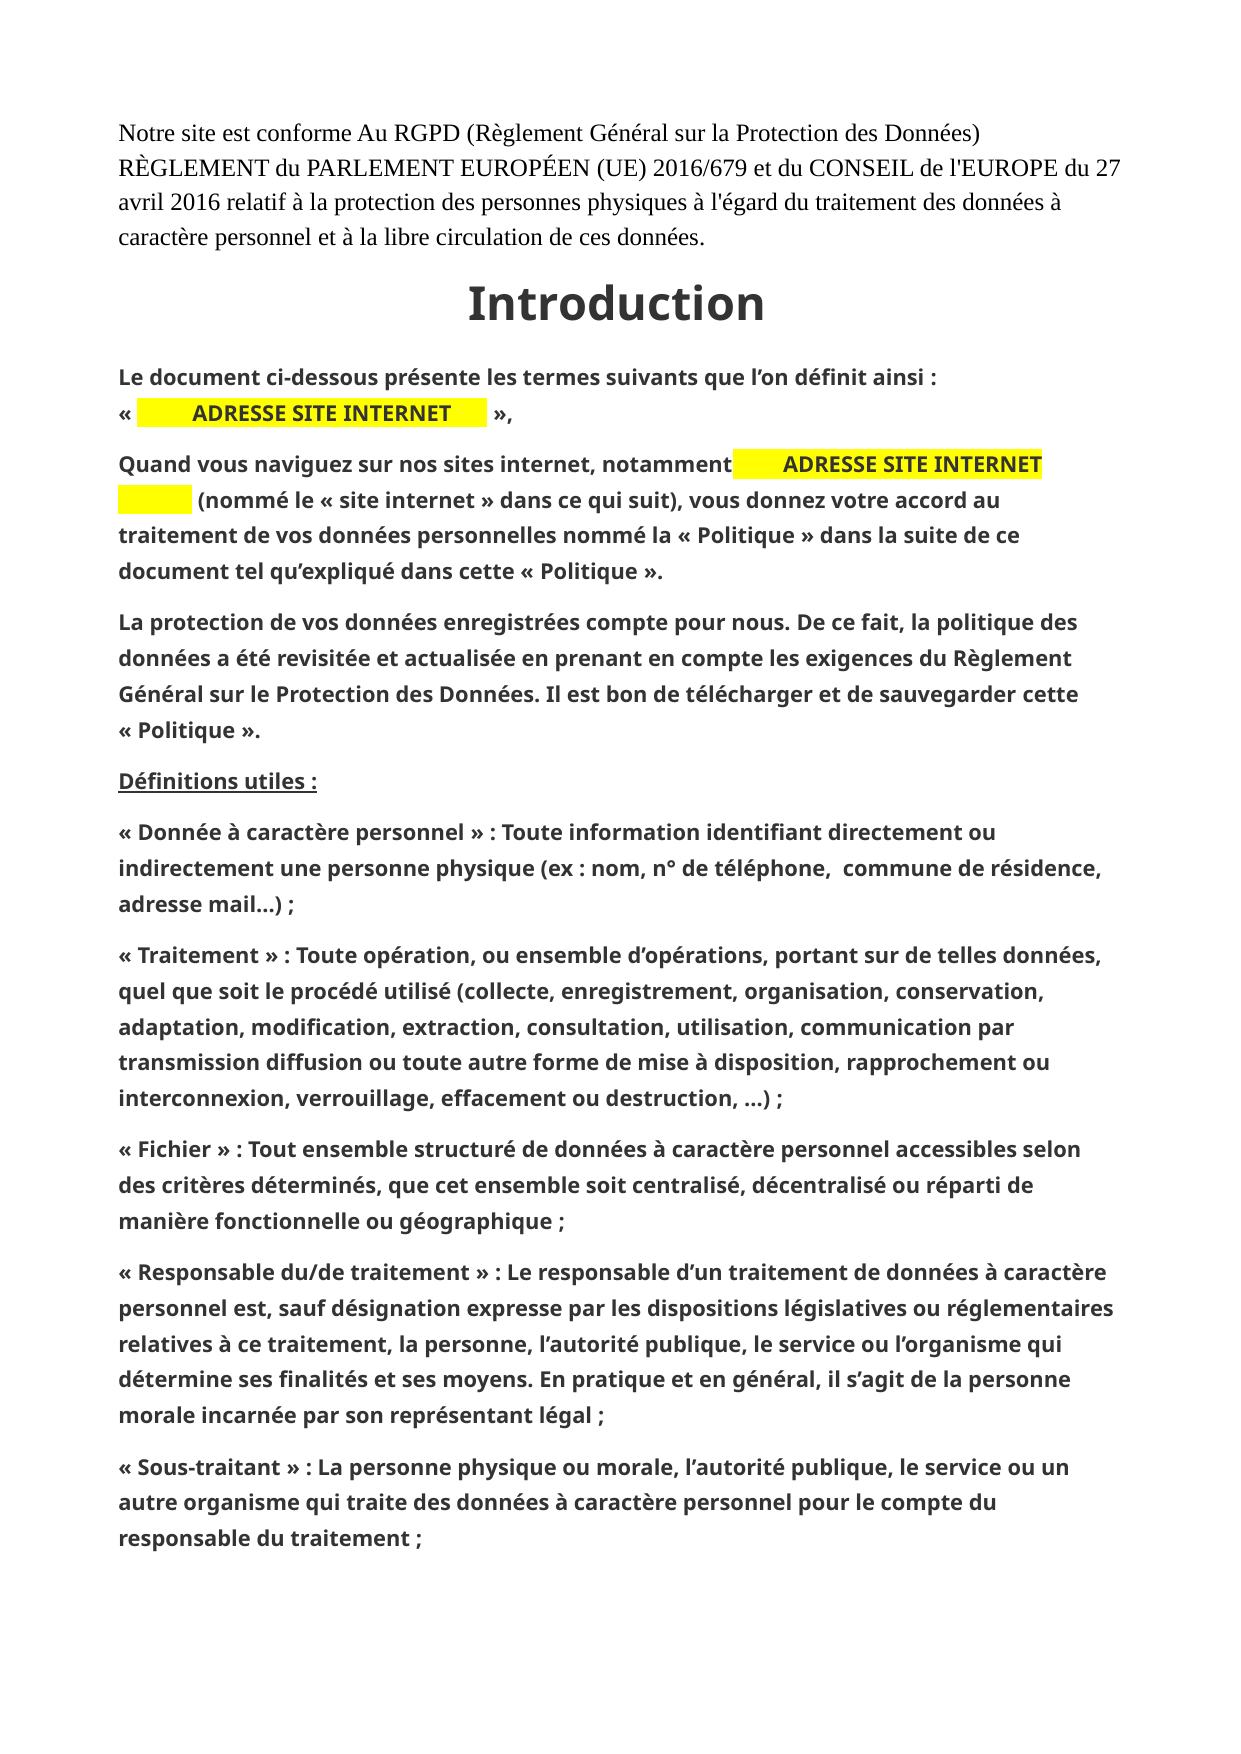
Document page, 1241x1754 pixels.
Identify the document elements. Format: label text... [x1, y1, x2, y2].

text Notre site est conforme Au RGPD (Règlement Général sur la Protection des Données) RÈGLEMENT du PARLEMENT EUROPÉEN (UE) 2016/679 et du CONSEIL de l'EUROPE du 27 avril 2016 relatif à la protection des personnes physiques à l'égard du traitement des données à caractère personnel et à la libre circulation de ces données. [118, 118, 1122, 250]
text « Donnée à caractère personnel » : Toute information identifiant directement ou indirectement une personne physique (ex : nom, n° de téléphone, commune de résidence, adresse mail…) ; [118, 817, 1122, 918]
text Définitions utiles : [118, 766, 1122, 796]
text « Responsable du/de traitement » : Le responsable d’un traitement de données à caractère personnel est, sauf désignation expresse par les dispositions législatives ou réglementaires relatives à ce traitement, la personne, l’autorité publique, le service ou l’organisme qui détermine ses finalités et ses moyens. En pratique et en général, il s’agit de la personne morale incarnée par son représentant légal ; [118, 1257, 1122, 1430]
text « Traitement » : Toute opération, ou ensemble d’opérations, portant sur de telles données, quel que soit le procédé utilisé (collecte, enregistrement, organisation, conservation, adaptation, modification, extraction, consultation, utilisation, communication par transmission diffusion ou toute autre forme de mise à disposition, rapprochement ou interconnexion, verrouillage, effacement ou destruction, …) ; [118, 940, 1122, 1113]
text Le document ci-dessous présente les termes suivants que l’on définit ainsi : « ADRESSE SITE INTERNET », [118, 362, 1122, 427]
text Quand vous naviguez sur nos sites internet, notamment ADRESSE SITE INTERNET (nommé le « site internet » dans ce qui suit), vous donnez votre accord au traitement de vos données personnelles nommé la « Politique » dans la suite de ce document tel qu’expliqué dans cette « Politique ». [118, 449, 1122, 586]
text La protection de vos données enregistrées compte pour nous. De ce fait, la politique des données a été revisitée et actualisée en prenant en compte les exigences du Règlement Général sur le Protection des Données. Il est bon de télécharger et de sauvegarder cette « Politique ». [118, 607, 1122, 744]
text « Fichier » : Tout ensemble structuré de données à caractère personnel accessibles selon des critères déterminés, que cet ensemble soit centralisé, décentralisé ou réparti de manière fonctionnelle ou géographique ; [118, 1134, 1122, 1236]
text Introduction [118, 271, 1122, 334]
text « Sous-traitant » : La personne physique ou morale, l’autorité publique, le service ou un autre organisme qui traite des données à caractère personnel pour le compte du responsable du traitement ; [118, 1451, 1122, 1553]
